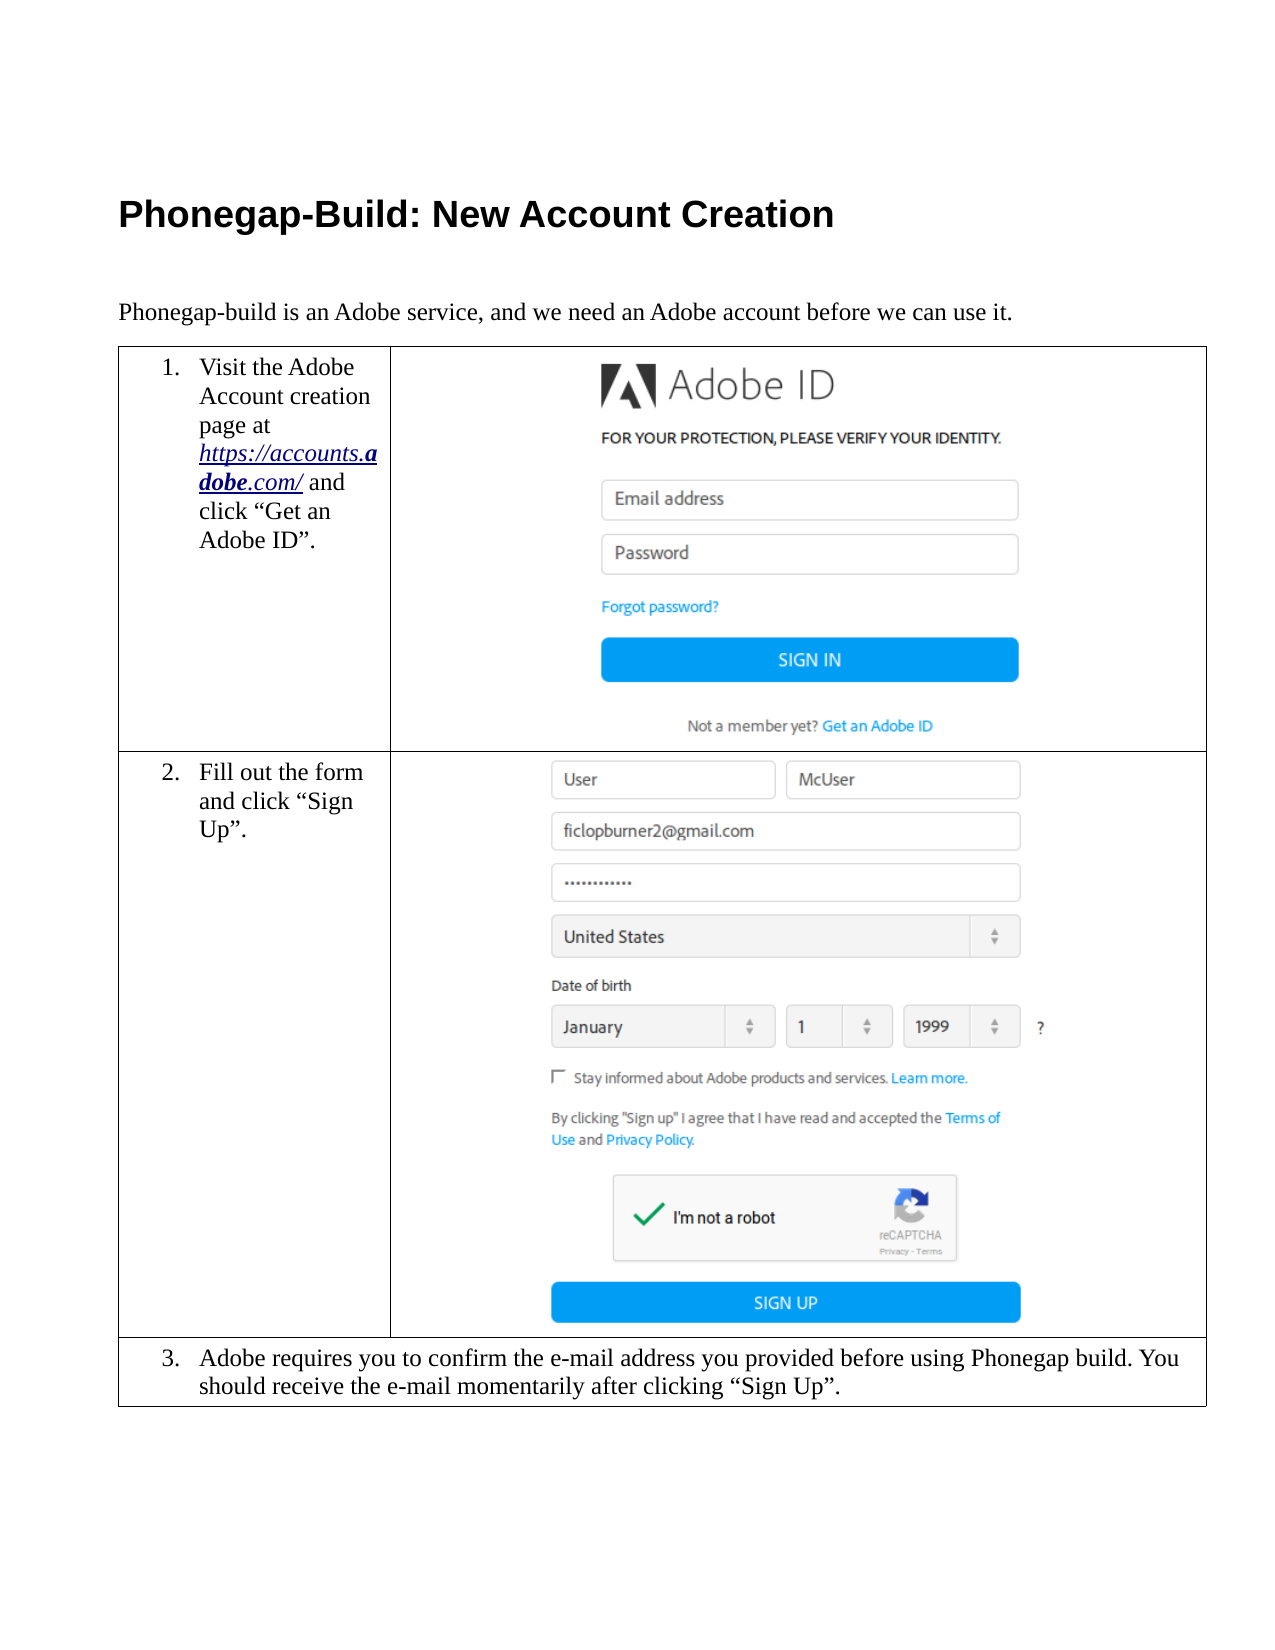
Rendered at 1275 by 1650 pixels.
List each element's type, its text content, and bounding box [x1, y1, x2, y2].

table_header Visit the Adobe Account creation page at https://accounts.adobe.com/ and click “Get an Adobe ID”. [119, 347, 390, 751]
subtitle Phonegap-Build: New Account Creation [118, 192, 1157, 236]
table_cell Fill out the form and click “Sign Up”. [119, 752, 390, 1337]
picture [540, 757, 1055, 1332]
table_cell [391, 752, 1206, 1337]
picture [565, 352, 1031, 746]
table_cell Adobe requires you to confirm the e-mail address you provided before using Phonegap build. You should receive the e-mail momentarily after clicking “Sign Up”. [119, 1338, 1206, 1406]
table_header [391, 347, 1206, 751]
text Phonegap-build is an Adobe service, and we need an Adobe account before we can use it. [118, 297, 1157, 326]
